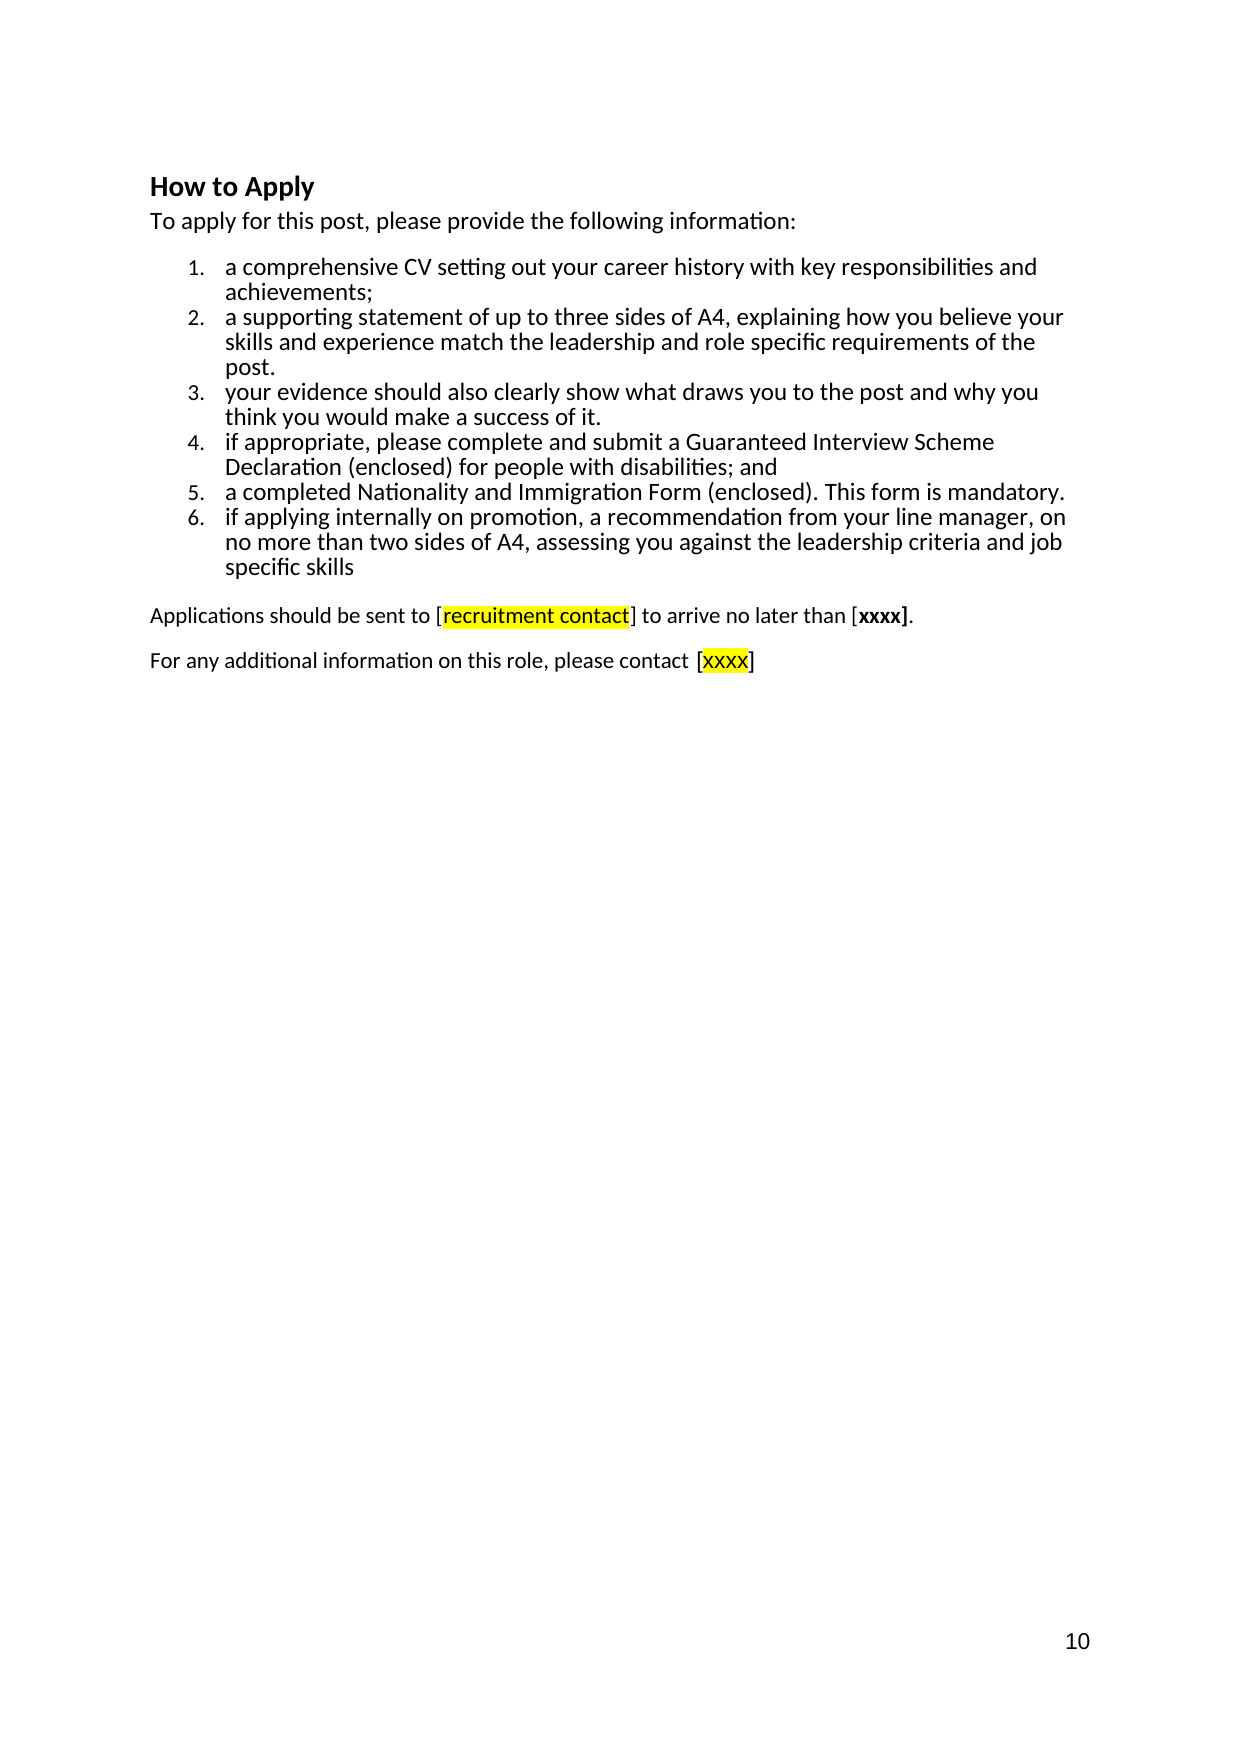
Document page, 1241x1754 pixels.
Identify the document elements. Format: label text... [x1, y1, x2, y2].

text To apply for this post, please provide the following information: [150, 210, 1090, 235]
subtitle How to Apply [150, 175, 1090, 204]
list if applying internally on promotion, a recommendation from your line manager, on no more than two sides of A4, assessing you against the leadership criteria and job specific skills [187, 506, 1090, 581]
list if appropriate, please complete and submit a Guaranteed Interview Scheme Declaration (enclosed) for people with disabilities; and [187, 431, 1090, 481]
list a completed Nationality and Immigration Form (enclosed). This form is mandatory. [187, 481, 1090, 506]
text Applications should be sent to [recruitment contact] to arrive no later than [xxxx]. [150, 606, 1090, 629]
list a comprehensive CV setting out your career history with key responsibilities and achievements; [187, 256, 1090, 306]
list your evidence should also clearly show what draws you to the post and why you think you would make a success of it. [187, 381, 1090, 431]
list a supporting statement of up to three sides of A4, explaining how you believe your skills and experience match the leadership and role specific requirements of the post. [187, 306, 1090, 381]
text For any additional information on this role, please contact [xxxx] [150, 648, 1090, 674]
